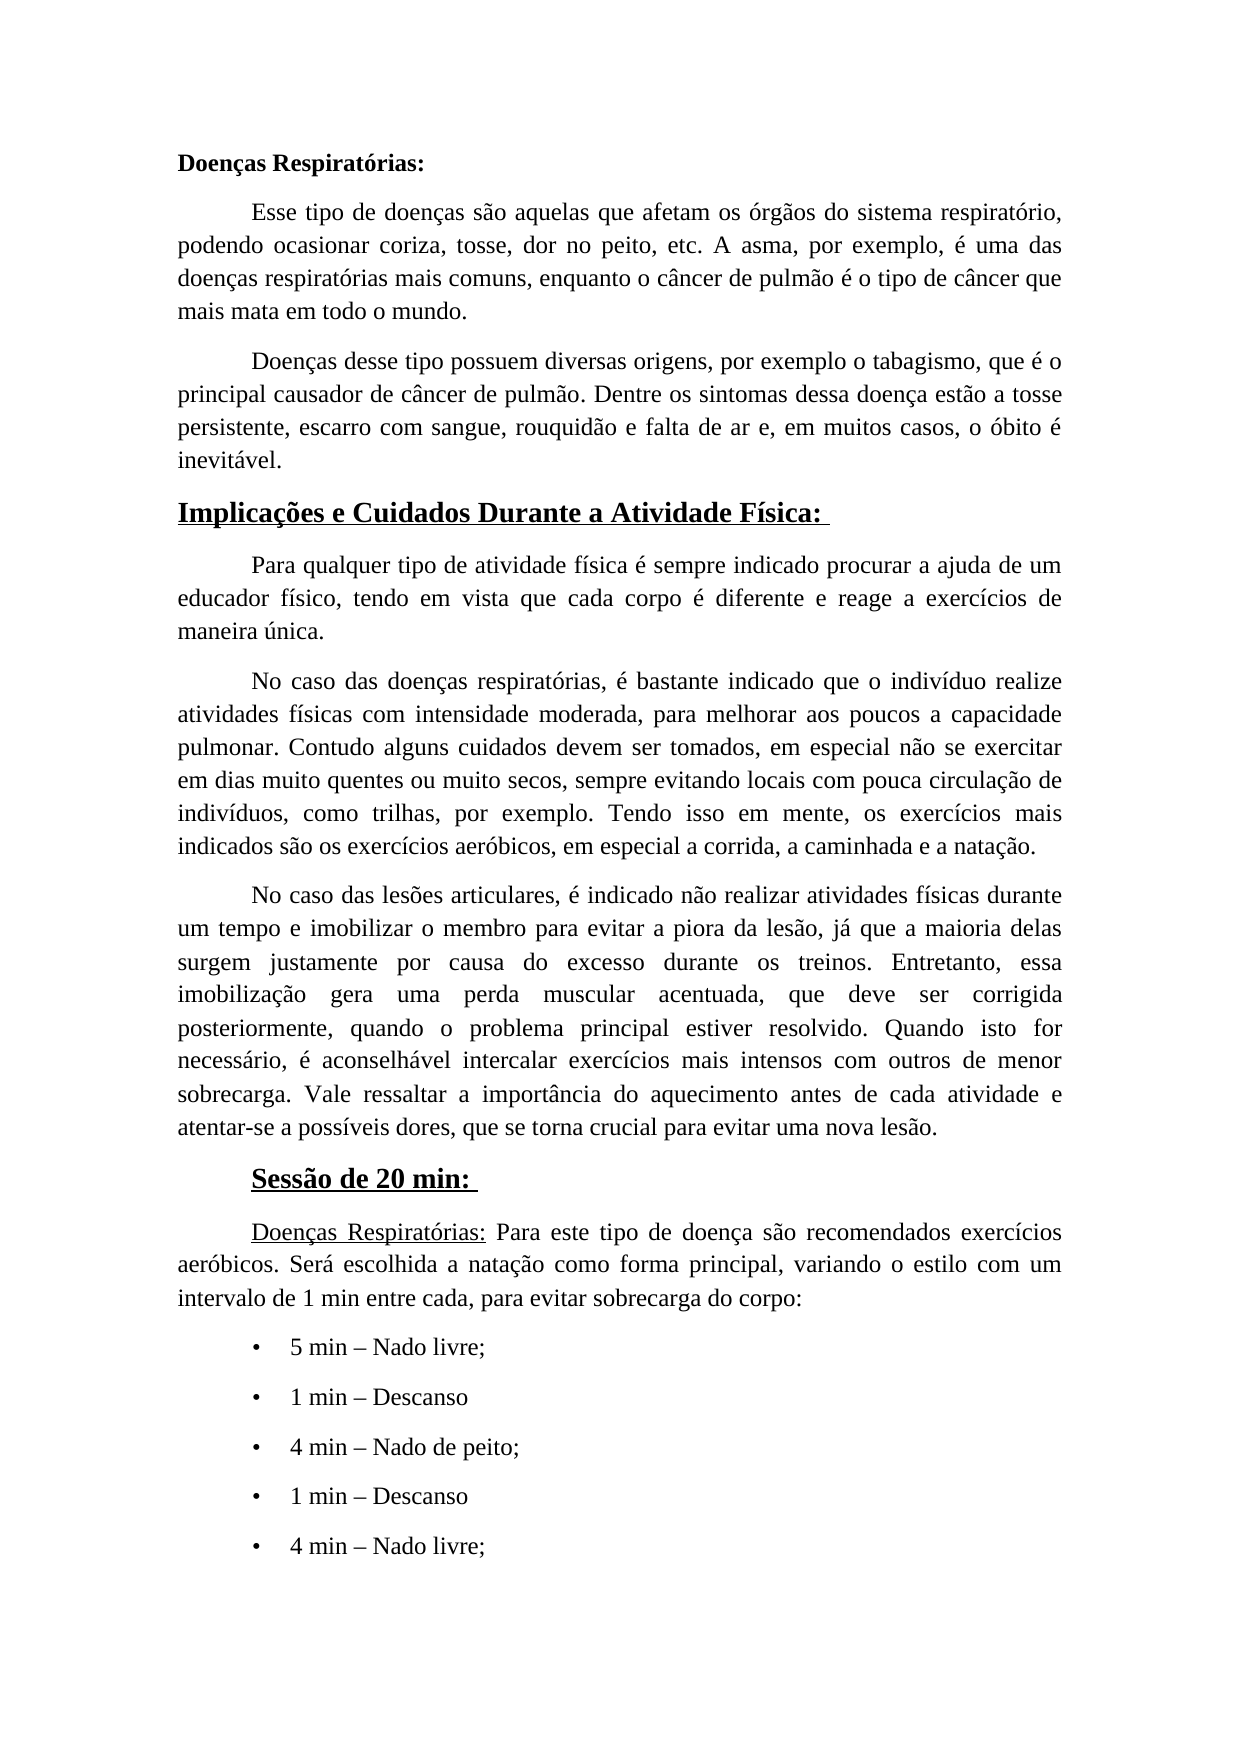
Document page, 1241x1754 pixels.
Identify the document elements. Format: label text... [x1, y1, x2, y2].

list 4 min – Nado de peito; [252, 1432, 1063, 1460]
text No caso das doenças respiratórias, é bastante indicado que o indivíduo realize atividades físicas com intensidade moderada, para melhorar aos poucos a capacidade pulmonar. Contudo alguns cuidados devem ser tomados, em especial não se exercitar em dias muito quentes ou muito secos, sempre evitando locais com pouca circulação de indivíduos, como trilhas, por exemplo. Tendo isso em mente, os exercícios mais indicados são os exercícios aeróbicos, em especial a corrida, a caminhada e a natação. [177, 666, 1063, 859]
list 4 min – Nado livre; [252, 1531, 1063, 1560]
text Sessão de 20 min: [177, 1161, 1063, 1195]
list 1 min – Descanso [252, 1481, 1063, 1510]
text Doenças Respiratórias: Para este tipo de doença são recomendados exercícios aeróbicos. Será escolhida a natação como forma principal, variando o estilo com um intervalo de 1 min entre cada, para evitar sobrecarga do corpo: [177, 1217, 1063, 1311]
text Doenças Respiratórias: [177, 148, 1063, 176]
list 1 min – Descanso [252, 1382, 1063, 1411]
text No caso das lesões articulares, é indicado não realizar atividades físicas durante um tempo e imobilizar o membro para evitar a piora da lesão, já que a maioria delas surgem justamente por causa do excesso durante os treinos. Entretanto, essa imobilização gera uma perda muscular acentuada, que deve ser corrigida posteriormente, quando o problema principal estiver resolvido. Quando isto for necessário, é aconselhável intercalar exercícios mais intensos com outros de menor sobrecarga. Vale ressaltar a importância do aquecimento antes de cada atividade e atentar-se a possíveis dores, que se torna crucial para evitar uma nova lesão. [177, 881, 1063, 1140]
text Para qualquer tipo de atividade física é sempre indicado procurar a ajuda de um educador físico, tendo em vista que cada corpo é diferente e reage a exercícios de maneira única. [177, 550, 1063, 645]
text Esse tipo de doenças são aquelas que afetam os órgãos do sistema respiratório, podendo ocasionar coriza, tosse, dor no peito, etc. A asma, por exemplo, é uma das doenças respiratórias mais comuns, enquanto o câncer de pulmão é o tipo de câncer que mais mata em todo o mundo. [177, 197, 1063, 325]
text Implicações e Cuidados Durante a Atividade Física: [177, 495, 1063, 528]
list 5 min – Nado livre; [252, 1332, 1063, 1361]
text Doenças desse tipo possuem diversas origens, por exemplo o tabagismo, que é o principal causador de câncer de pulmão. Dentre os sintomas dessa doença estão a tosse persistente, escarro com sangue, rouquidão e falta de ar e, em muitos casos, o óbito é inevitável. [177, 346, 1063, 474]
